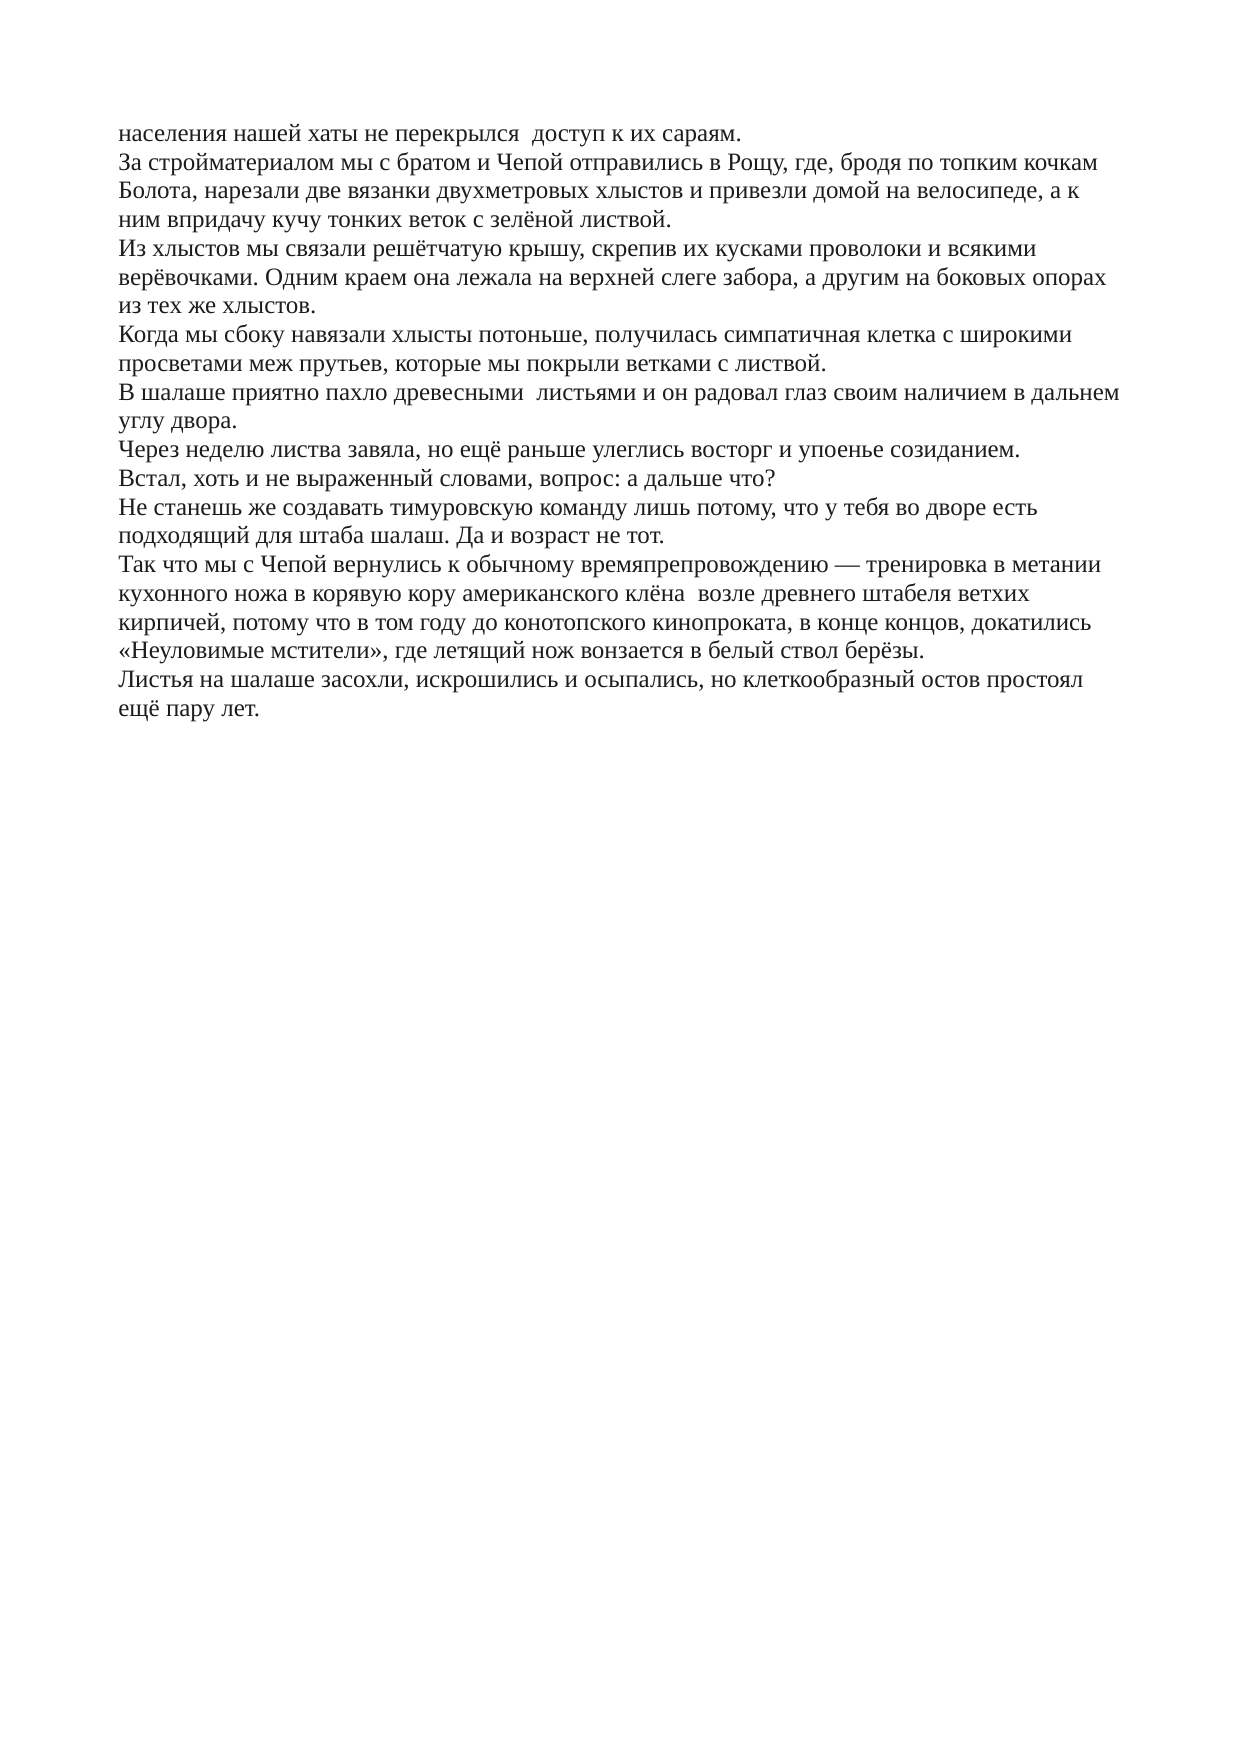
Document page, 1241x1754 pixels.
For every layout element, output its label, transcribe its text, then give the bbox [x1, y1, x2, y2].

text За стройматериалом мы с братом и Чепой отправились в Рощу, где, бродя по топким кочкам Болота, нарезали две вязанки двухметровых хлыстов и привезли домой на велосипеде, а к ним впридачу кучу тонких веток с зелёной листвой. [118, 147, 1122, 233]
text Не станешь же создавать тимуровскую команду лишь потому, что у тебя во дворе есть подходящий для штаба шалаш. Да и возраст не тот. [118, 492, 1122, 549]
text Через неделю листва завяла, но ещё раньше улеглись восторг и упоенье созиданием. [118, 434, 1122, 463]
text Листья на шалаше засохли, искрошились и осыпались, но клеткообразный остов простоял ещё пару лет. [118, 664, 1122, 722]
text Когда мы сбоку навязали хлысты потоньше, получилась симпатичная клетка с широкими просветами меж прутьев, которые мы покрыли ветками с листвой. [118, 319, 1122, 377]
text В шалаше приятно пахло древесными листьями и он радовал глаз своим наличием в дальнем углу двора. [118, 377, 1122, 434]
text Из хлыстов мы связали решётчатую крышу, скрепив их кусками проволоки и всякими верёвочками. Одним краем она лежала на верхней слеге забора, а другим на боковых опорах из тех же хлыстов. [118, 233, 1122, 319]
text населения нашей хаты не перекрылся доступ к их сараям. [118, 118, 1122, 147]
text Встал, хоть и не выраженный словами, вопрос: а дальше что? [118, 463, 1122, 492]
text Так что мы с Чепой вернулись к обычному времяпрепровождению — тренировка в метании кухонного ножа в корявую кору американского клёна возле древнего штабеля ветхих кирпичей, потому что в том году до конотопского кинопроката, в конце концов, докатились «Неуловимые мстители», где летящий нож вонзается в белый ствол берёзы. [118, 549, 1122, 664]
